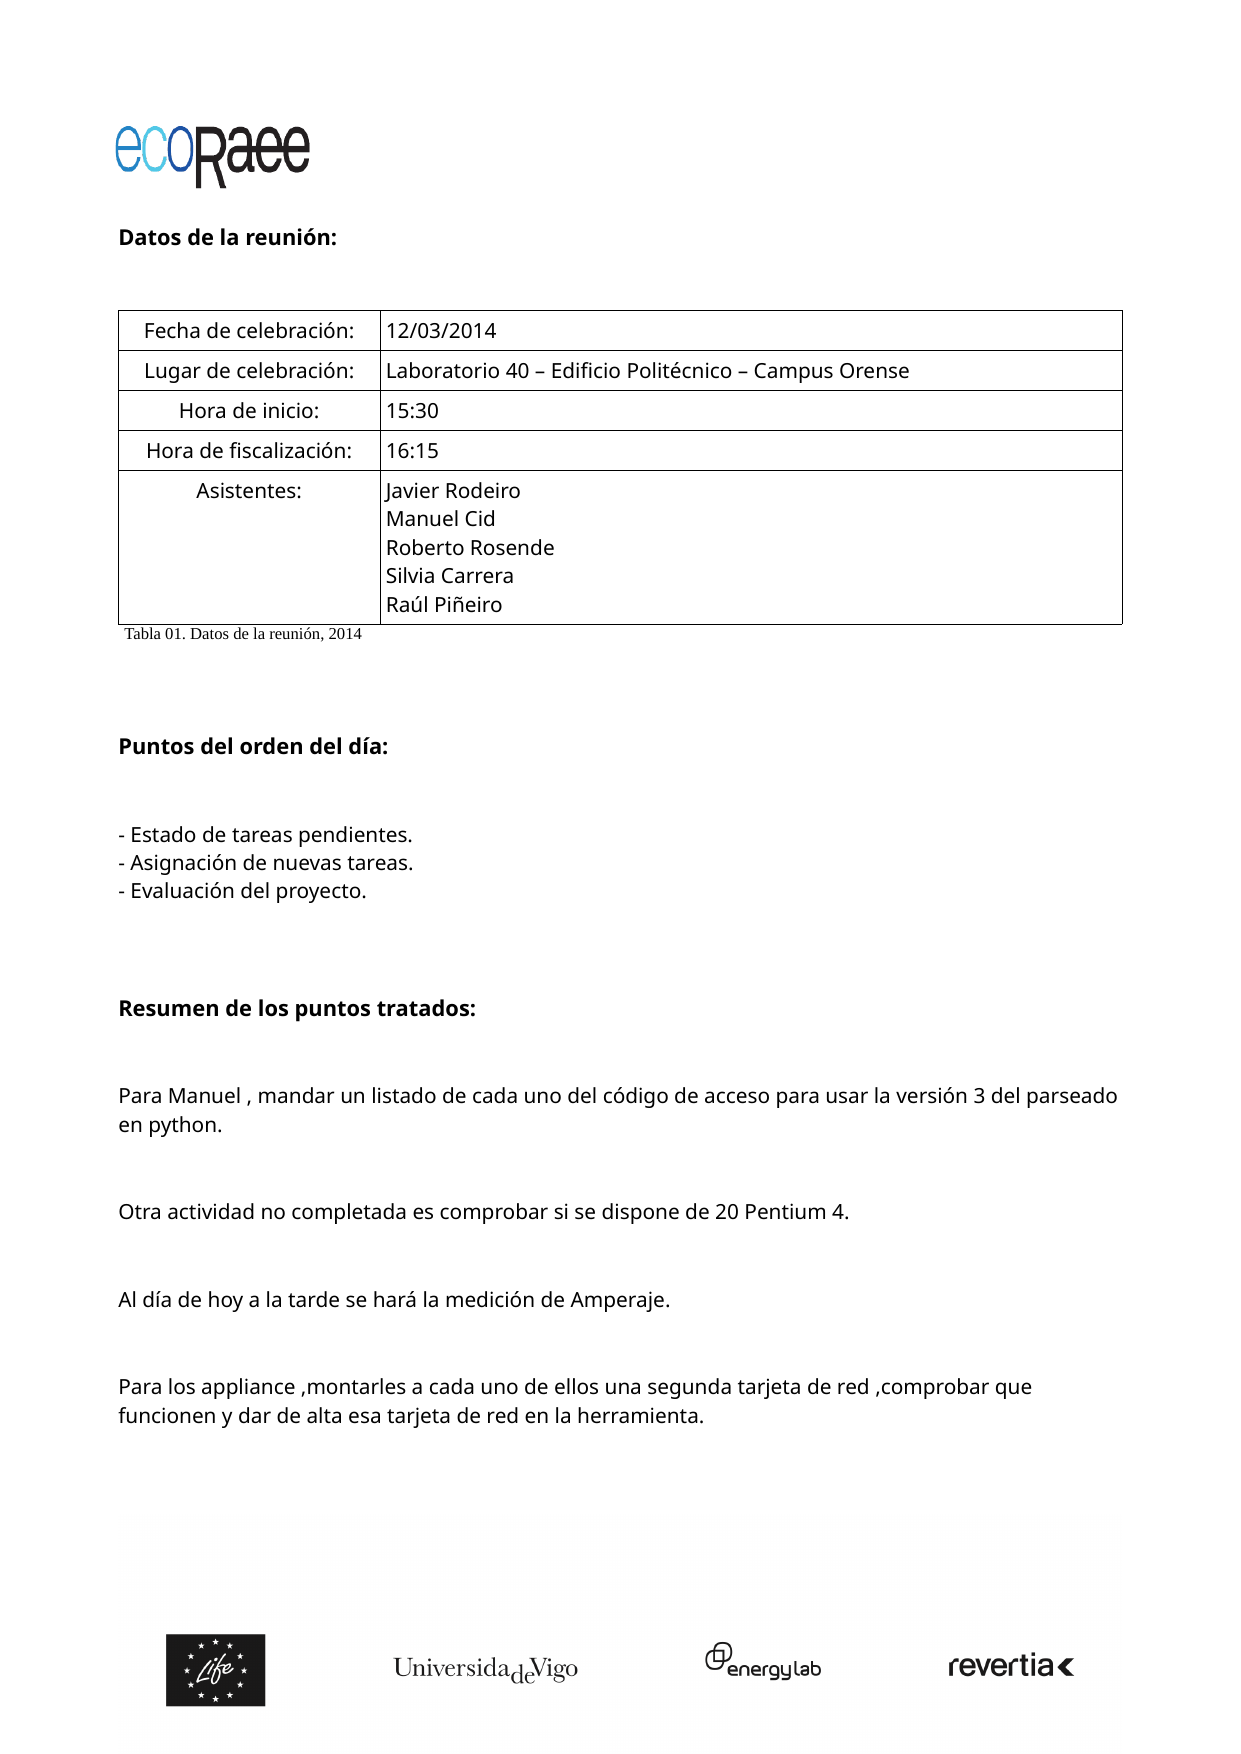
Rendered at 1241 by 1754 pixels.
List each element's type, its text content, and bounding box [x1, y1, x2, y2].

table_header Fecha de celebración: [119, 311, 380, 350]
picture [114, 124, 311, 190]
table_cell 16:15 [381, 431, 1122, 470]
text Datos de la reunión: [118, 221, 1122, 251]
text Tabla 01. Datos de la reunión, 2014 [124, 625, 1122, 643]
table_cell Asistentes: [119, 471, 380, 624]
table_cell Javier Rodeiro Manuel Cid Roberto Rosende Silvia Carrera Raúl Piñeiro [381, 471, 1122, 624]
table_cell Hora de inicio: [119, 391, 380, 430]
text - Evaluación del proyecto. [118, 877, 1122, 905]
table_cell Lugar de celebración: [119, 351, 380, 390]
text Puntos del orden del día: [118, 731, 1122, 761]
text Al día de hoy a la tarde se hará la medición de Amperaje. [118, 1285, 1122, 1313]
text - Asignación de nuevas tareas. [118, 848, 1122, 877]
text - Estado de tareas pendientes. [118, 820, 1122, 848]
text Resumen de los puntos tratados: [118, 992, 1122, 1022]
text Otra actividad no completada es comprobar si se dispone de 20 Pentium 4. [118, 1197, 1122, 1226]
table_cell Hora de fiscalización: [119, 431, 380, 470]
table_header 12/03/2014 [381, 311, 1122, 350]
text Para Manuel , mandar un listado de cada uno del código de acceso para usar la versión 3 del parseado en python. [118, 1081, 1122, 1138]
text Para los appliance ,montarles a cada uno de ellos una segunda tarjeta de red ,comprobar que funcionen y dar de alta esa tarjeta de red en la herramienta. [118, 1372, 1122, 1429]
table_cell Laboratorio 40 – Edificio Politécnico – Campus Orense [381, 351, 1122, 390]
table_cell 15:30 [381, 391, 1122, 430]
picture [118, 1514, 1123, 1754]
